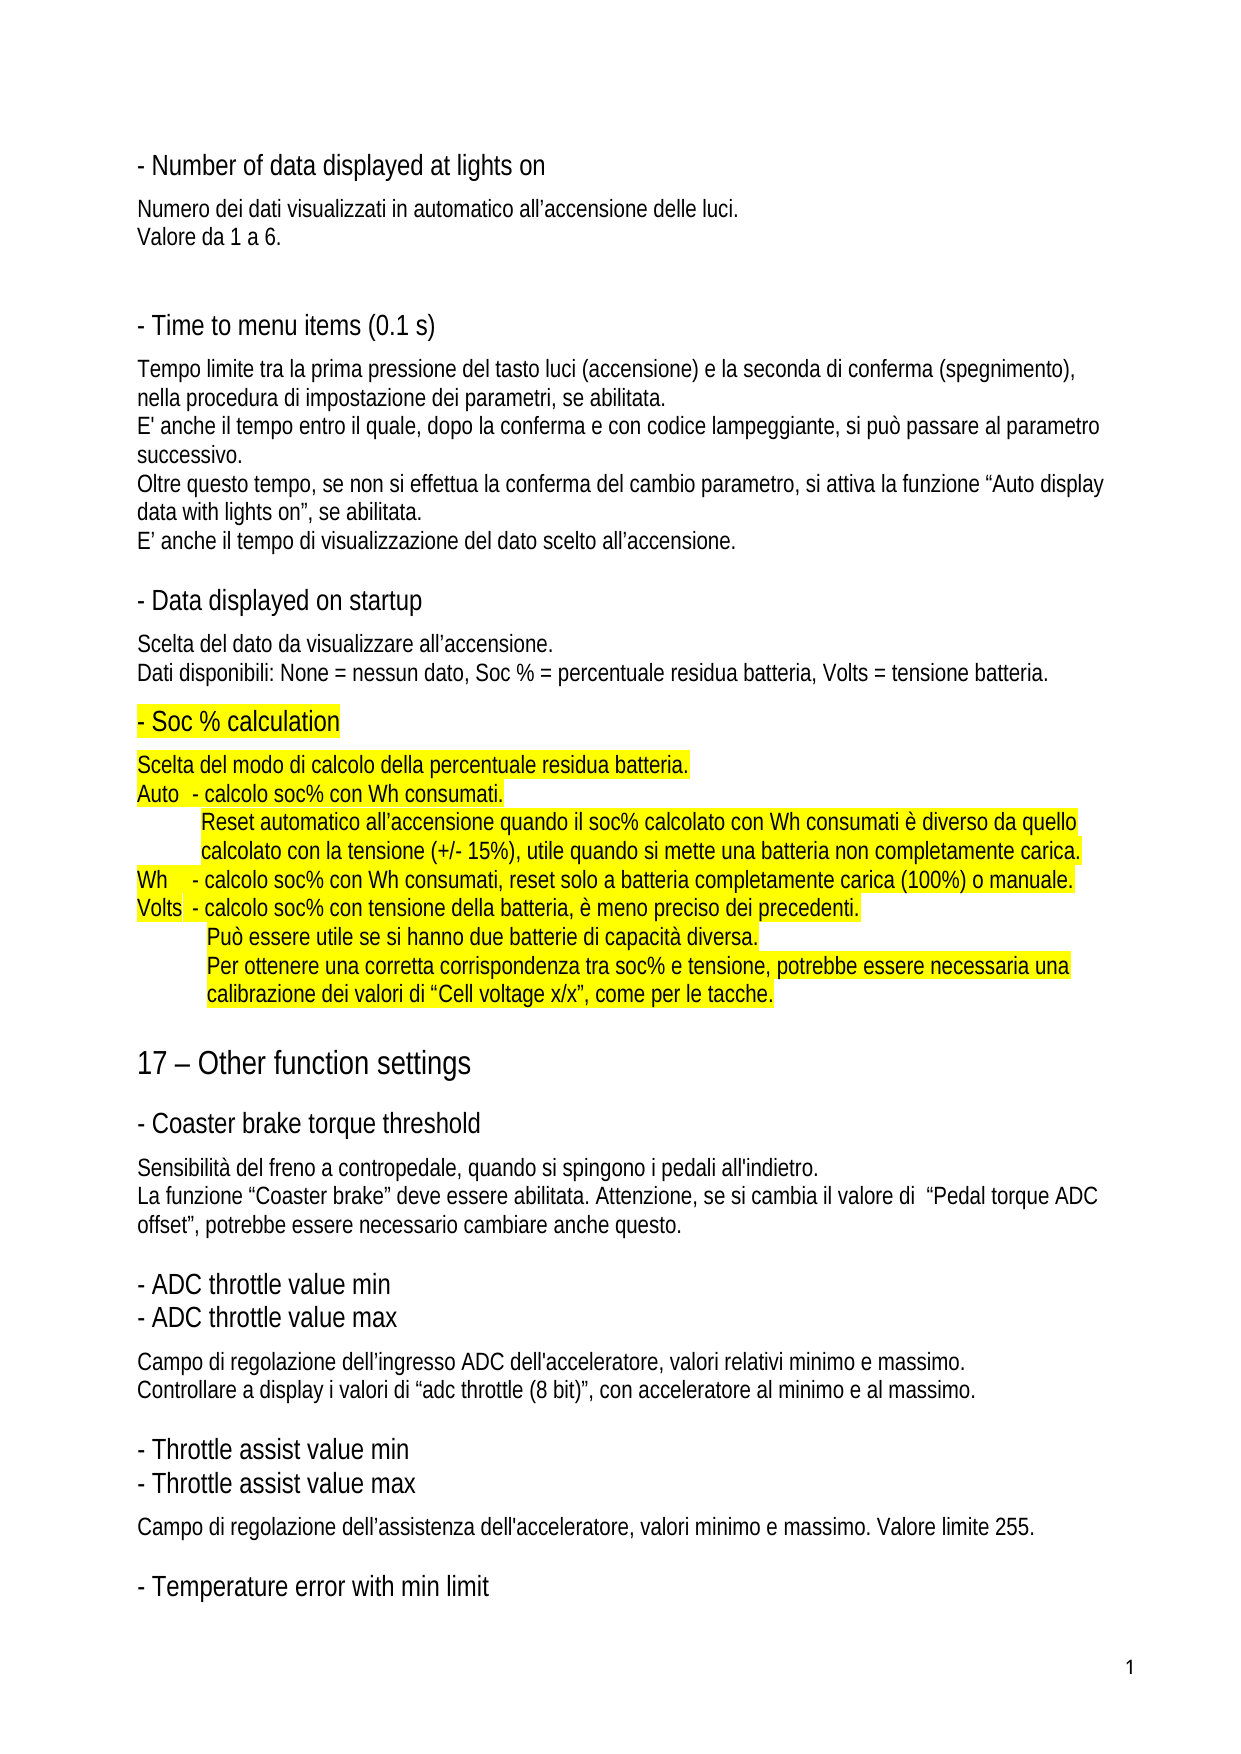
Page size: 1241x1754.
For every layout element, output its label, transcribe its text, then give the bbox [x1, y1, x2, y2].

text Oltre questo tempo, se non si effettua la conferma del cambio parametro, si attiva la funzione “Auto display data with lights on”, se abilitata. [137, 469, 1122, 526]
text Auto - calcolo soc% con Wh consumati. [137, 779, 1122, 807]
text Scelta del dato da visualizzare all’accensione. [137, 629, 1122, 658]
text Numero dei dati visualizzati in automatico all’accensione delle luci. [137, 193, 1122, 222]
text Campo di regolazione dell’ingresso ADC dell'acceleratore, valori relativi minimo e massimo. [137, 1346, 1122, 1375]
text Dati disponibili: None = nessun dato, Soc % = percentuale residua batteria, Volts = tensione batteria. [137, 658, 1122, 686]
text Valore da 1 a 6. [137, 222, 1122, 251]
text - Temperature error with min limit [137, 1569, 1122, 1602]
text - ADC throttle value min [137, 1267, 1122, 1301]
text - ADC throttle value max [137, 1301, 1122, 1334]
text Wh - calcolo soc% con Wh consumati, reset solo a batteria completamente carica (100%) o manuale. [137, 865, 1122, 893]
text Controllare a display i valori di “adc throttle (8 bit)”, con acceleratore al minimo e al massimo. [137, 1375, 1122, 1404]
text - Time to menu items (0.1 s) [137, 308, 1122, 342]
text Può essere utile se si hanno due batterie di capacità diversa. [207, 922, 1122, 951]
text - Data displayed on startup [137, 583, 1122, 617]
text Per ottenere una corretta corrispondenza tra soc% e tensione, potrebbe essere necessaria una calibrazione dei valori di “Cell voltage x/x”, come per le tacche. [207, 951, 1122, 1008]
text Campo di regolazione dell’assistenza dell'acceleratore, valori minimo e massimo. Valore limite 255. [137, 1512, 1122, 1540]
text - Number of data displayed at lights on [137, 148, 1122, 181]
text E' anche il tempo entro il quale, dopo la conferma e con codice lampeggiante, si può passare al parametro successivo. [137, 411, 1122, 469]
text - Coaster brake torque threshold [137, 1107, 1122, 1140]
text - Throttle assist value min [137, 1432, 1122, 1466]
text E’ anche il tempo di visualizzazione del dato scelto all’accensione. [137, 526, 1122, 554]
text Volts - calcolo soc% con tensione della batteria, è meno preciso dei precedenti. [137, 893, 1122, 922]
text Scelta del modo di calcolo della percentuale residua batteria. [137, 750, 1122, 779]
text Sensibilità del freno a contropedale, quando si spingono i pedali all'indietro. [137, 1152, 1122, 1181]
text - Soc % calculation [137, 704, 1122, 738]
text Tempo limite tra la prima pressione del tasto luci (accensione) e la seconda di conferma (spegnimento), nella procedura di impostazione dei parametri, se abilitata. [137, 354, 1122, 411]
text - Throttle assist value max [137, 1466, 1122, 1499]
text Reset automatico all’accensione quando il soc% calcolato con Wh consumati è diverso da quello calcolato con la tensione (+/- 15%), utile quando si mette una batteria non completamente carica. [201, 807, 1122, 865]
text La funzione “Coaster brake” deve essere abilitata. Attenzione, se si cambia il valore di “Pedal torque ADC offset”, potrebbe essere necessario cambiare anche questo. [137, 1181, 1122, 1238]
text 17 – Other function settings [137, 1043, 1122, 1082]
